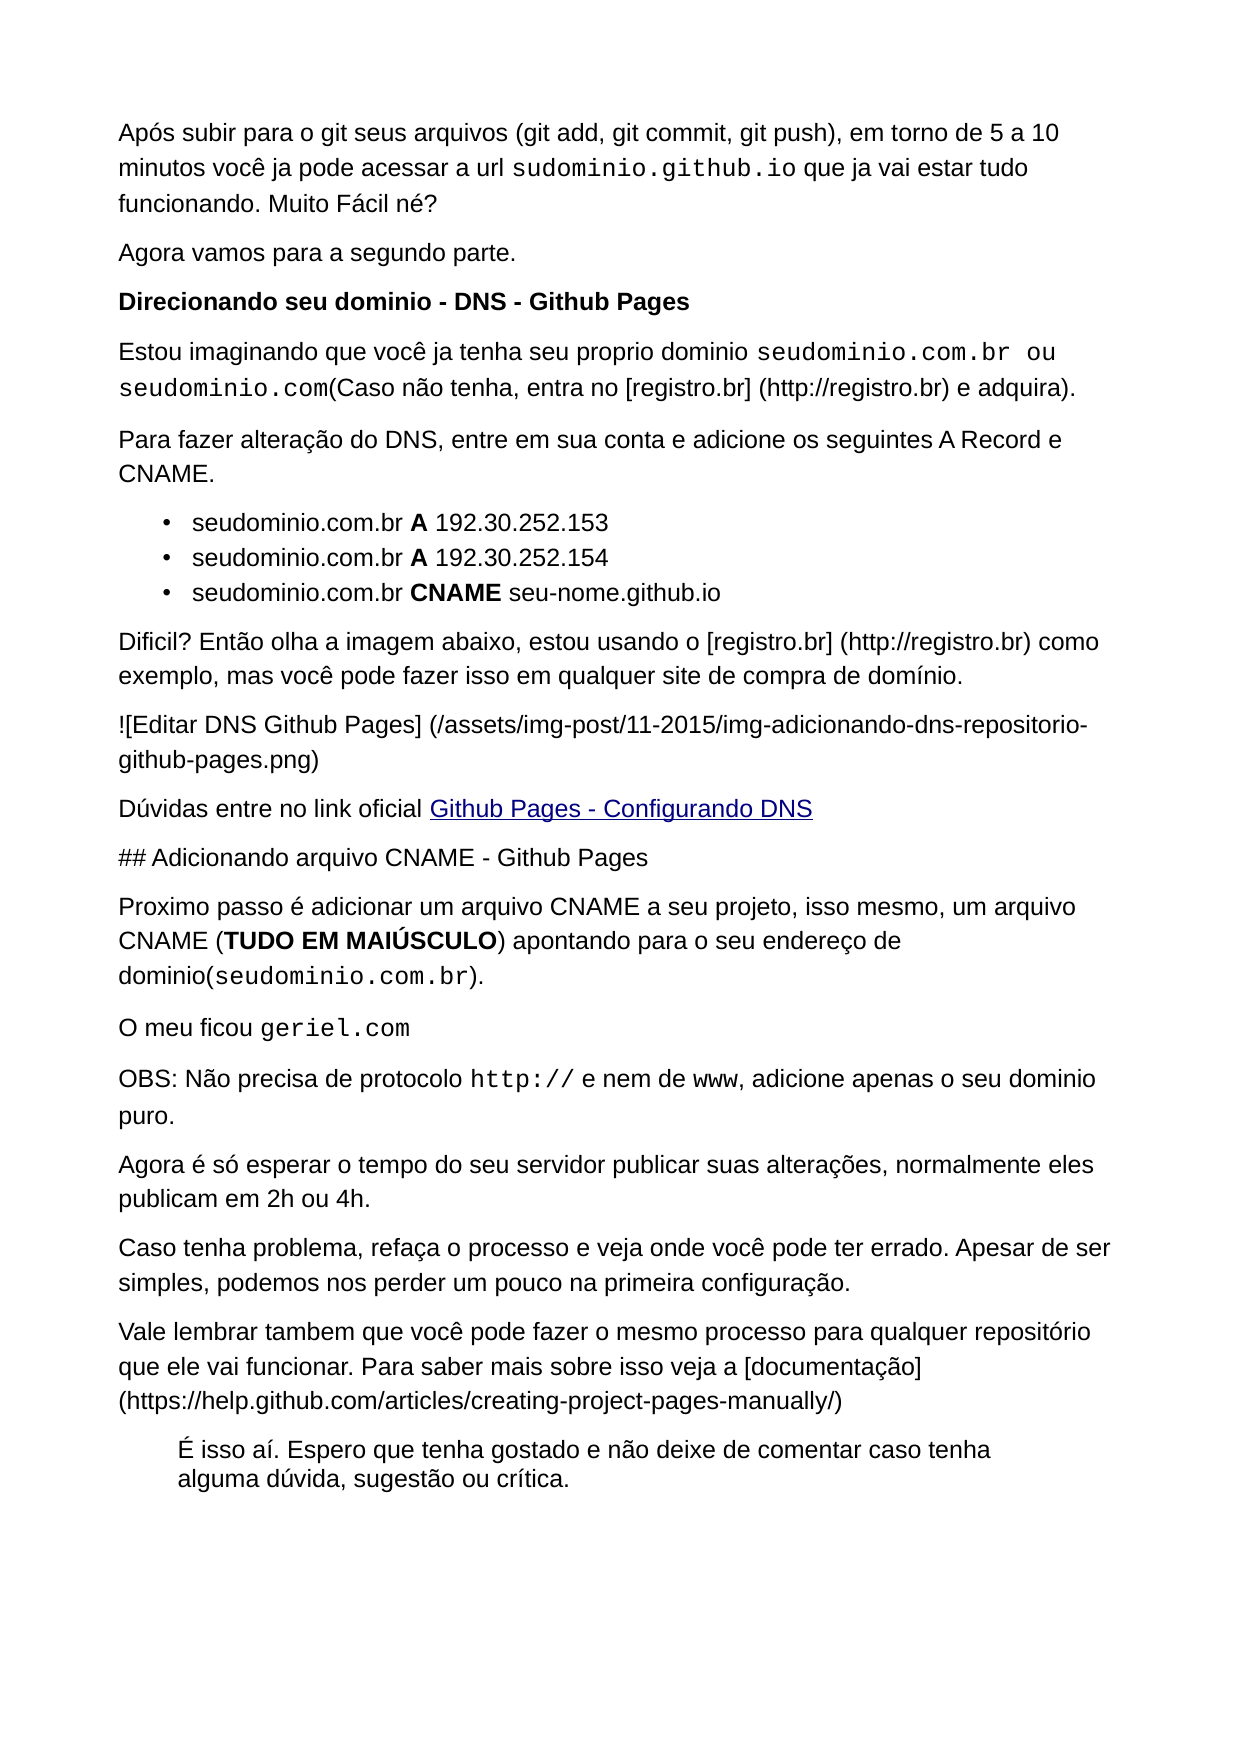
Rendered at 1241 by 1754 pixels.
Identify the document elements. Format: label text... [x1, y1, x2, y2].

text ## Adicionando arquivo CNAME - Github Pages [118, 843, 1122, 872]
list seudominio.com.br A 192.30.252.154 [162, 543, 1122, 572]
list seudominio.com.br A 192.30.252.153 [162, 508, 1122, 537]
text Agora é só esperar o tempo do seu servidor publicar suas alterações, normalmente eles publicam em 2h ou 4h. [118, 1150, 1122, 1213]
text OBS: Não precisa de protocolo http:// e nem de www, adicione apenas o seu dominio puro. [118, 1064, 1122, 1129]
text O meu ficou geriel.com [118, 1012, 1122, 1043]
text ![Editar DNS Github Pages] (/assets/img-post/11-2015/img-adicionando-dns-repositorio-github-pages.png) [118, 710, 1122, 773]
list seudominio.com.br CNAME seu-nome.github.io [162, 577, 1122, 606]
text É isso aí. Espero que tenha gostado e não deixe de comentar caso tenha alguma dúvida, sugestão ou crítica. [177, 1435, 1063, 1492]
text Dificil? Então olha a imagem abaixo, estou usando o [registro.br] (http://registro.br) como exemplo, mas você pode fazer isso em qualquer site de compra de domínio. [118, 627, 1122, 690]
text Agora vamos para a segundo parte. [118, 238, 1122, 267]
text Para fazer alteração do DNS, entre em sua conta e adicione os seguintes A Record e CNAME. [118, 425, 1122, 488]
text Dúvidas entre no link oficial Github Pages - Configurando DNS [118, 794, 1122, 822]
text Direcionando seu dominio - DNS - Github Pages [118, 287, 1122, 316]
text Caso tenha problema, refaça o processo e veja onde você pode ter errado. Apesar de ser simples, podemos nos perder um pouco na primeira configuração. [118, 1233, 1122, 1297]
text Proximo passo é adicionar um arquivo CNAME a seu projeto, isso mesmo, um arquivo CNAME (TUDO EM MAIÚSCULO) apontando para o seu endereço de dominio(seudominio.com.br). [118, 892, 1122, 992]
text Vale lembrar tambem que você pode fazer o mesmo processo para qualquer repositório que ele vai funcionar. Para saber mais sobre isso veja a [documentação] (https://help.github.com/articles/creating-project-pages-manually/) [118, 1317, 1122, 1415]
text Após subir para o git seus arquivos (git add, git commit, git push), em torno de 5 a 10 minutos você ja pode acessar a url sudominio.github.io que ja vai estar tudo funcionando. Muito Fácil né? [118, 118, 1122, 218]
text Estou imaginando que você ja tenha seu proprio dominio seudominio.com.br ou seudominio.com(Caso não tenha, entra no [registro.br] (http://registro.br) e adquira). [118, 336, 1122, 404]
